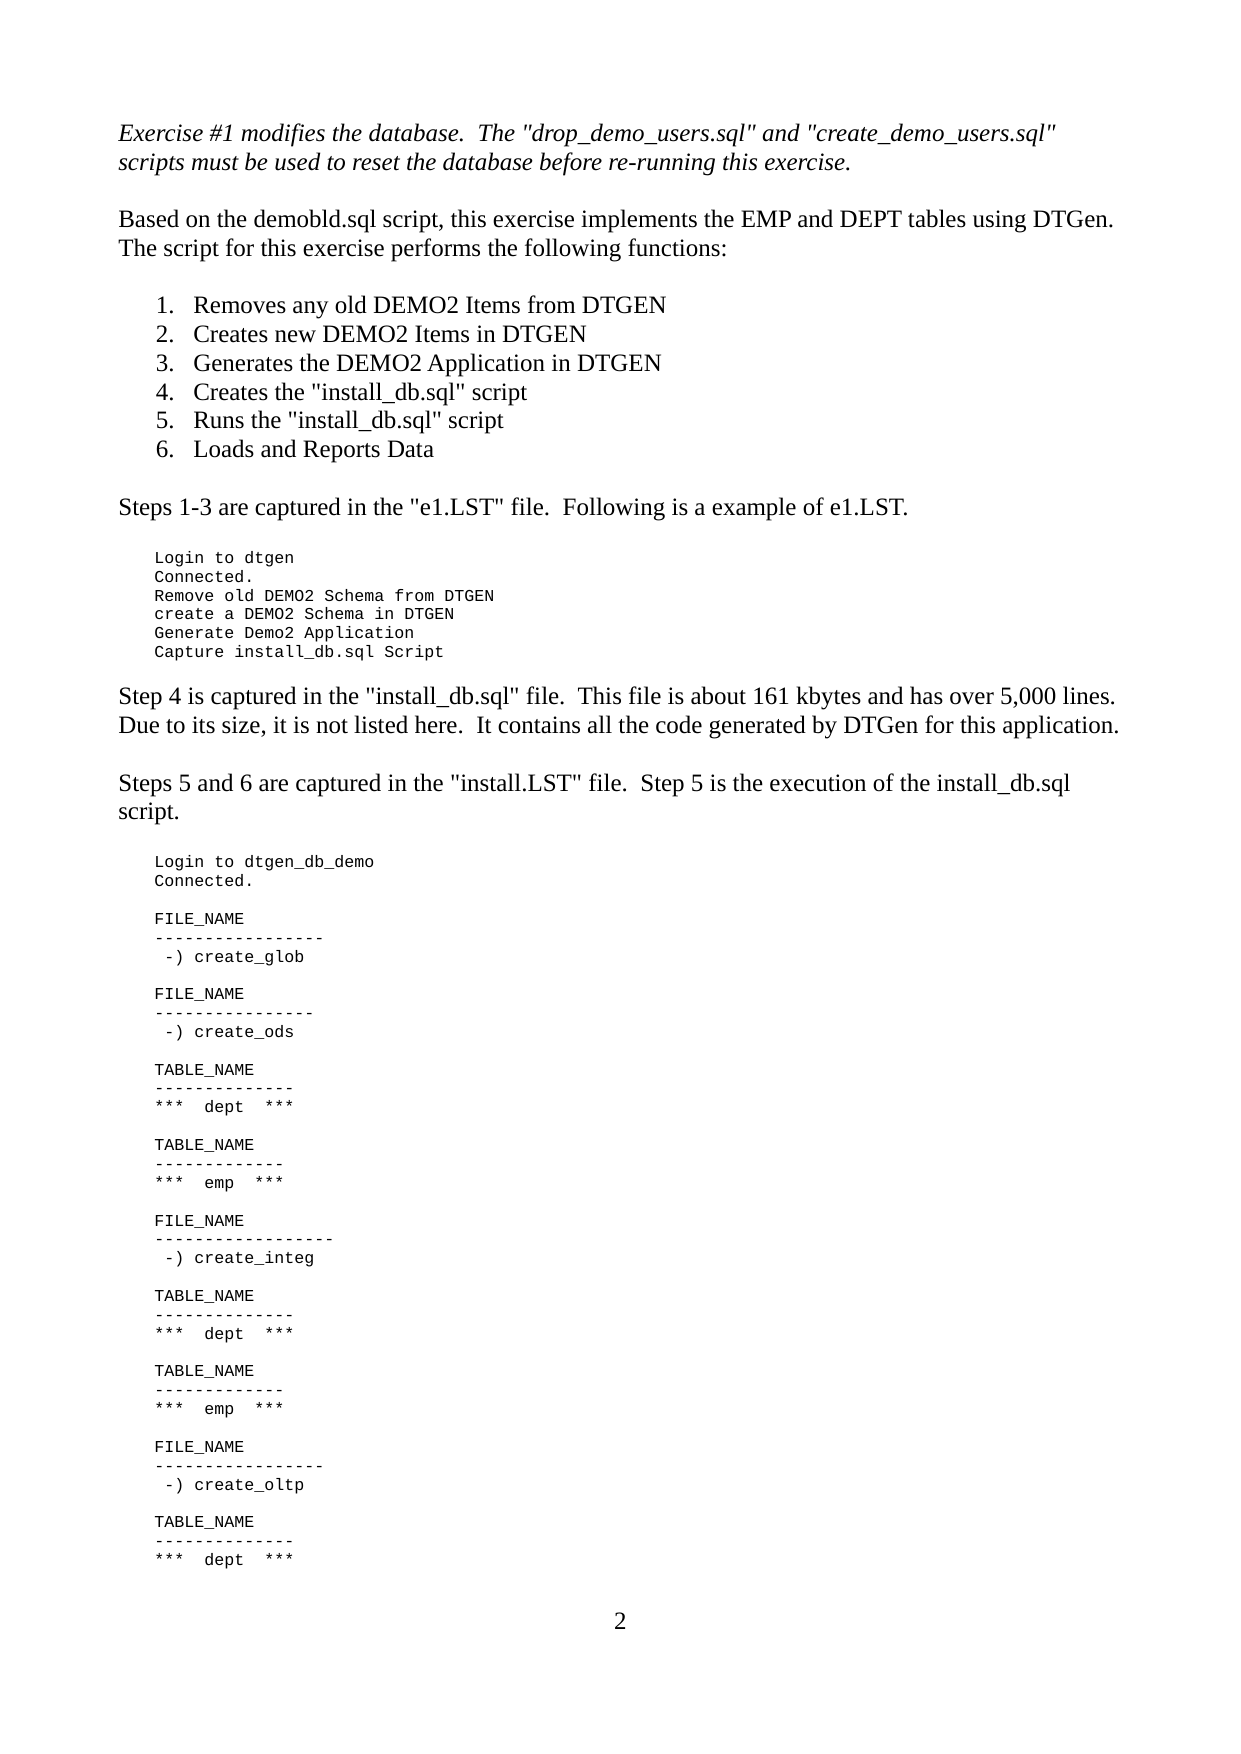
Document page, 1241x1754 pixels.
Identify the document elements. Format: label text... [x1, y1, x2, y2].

text -) create_ods [154, 1023, 1086, 1042]
text Login to dtgen_db_demo [154, 854, 1086, 873]
text FILE_NAME [154, 1438, 1086, 1457]
text Connected. [154, 873, 1086, 892]
text Generate Demo2 Application [154, 625, 1086, 644]
list Loads and Reports Data [156, 434, 1122, 463]
list Removes any old DEMO2 Items from DTGEN [156, 291, 1122, 319]
text TABLE_NAME [154, 1514, 1086, 1533]
text Steps 5 and 6 are captured in the "install.LST" file. Step 5 is the execution of the install_db.sql script. [118, 768, 1122, 825]
text -) create_integ [154, 1250, 1086, 1269]
text ---------------- [154, 1005, 1086, 1023]
text *** dept *** [154, 1325, 1086, 1344]
text -------------- [154, 1306, 1086, 1325]
text -) create_oltp [154, 1476, 1086, 1495]
text Capture install_db.sql Script [154, 644, 1086, 662]
text TABLE_NAME [154, 1061, 1086, 1080]
text -) create_glob [154, 948, 1086, 967]
text ------------- [154, 1156, 1086, 1174]
text FILE_NAME [154, 910, 1086, 929]
text FILE_NAME [154, 986, 1086, 1005]
text TABLE_NAME [154, 1363, 1086, 1382]
text Exercise #1 modifies the database. The "drop_demo_users.sql" and "create_demo_users.sql" scripts must be used to reset the database before re-running this exercise. [118, 118, 1122, 176]
text Login to dtgen [154, 549, 1086, 568]
text -------------- [154, 1533, 1086, 1551]
text ----------------- [154, 1457, 1086, 1476]
text ----------------- [154, 929, 1086, 948]
text create a DEMO2 Schema in DTGEN [154, 606, 1086, 625]
text *** dept *** [154, 1099, 1086, 1118]
text ------------- [154, 1382, 1086, 1401]
text Step 4 is captured in the "install_db.sql" file. This file is about 161 kbytes and has over 5,000 lines. Due to its size, it is not listed here. It contains all the code generated by DTGen for this application. [118, 681, 1122, 739]
list Runs the "install_db.sql" script [156, 406, 1122, 434]
text *** dept *** [154, 1551, 1086, 1570]
list Generates the DEMO2 Application in DTGEN [156, 348, 1122, 377]
text Remove old DEMO2 Schema from DTGEN [154, 587, 1086, 606]
text -------------- [154, 1080, 1086, 1099]
text TABLE_NAME [154, 1287, 1086, 1306]
text *** emp *** [154, 1174, 1086, 1193]
list Creates the "install_db.sql" script [156, 377, 1122, 406]
text *** emp *** [154, 1401, 1086, 1419]
text FILE_NAME [154, 1212, 1086, 1231]
text ------------------ [154, 1231, 1086, 1250]
text Steps 1-3 are captured in the "e1.LST" file. Following is a example of e1.LST. [118, 492, 1122, 521]
text Connected. [154, 568, 1086, 587]
text Based on the demobld.sql script, this exercise implements the EMP and DEPT tables using DTGen. The script for this exercise performs the following functions: [118, 204, 1122, 262]
text TABLE_NAME [154, 1137, 1086, 1156]
list Creates new DEMO2 Items in DTGEN [156, 319, 1122, 348]
